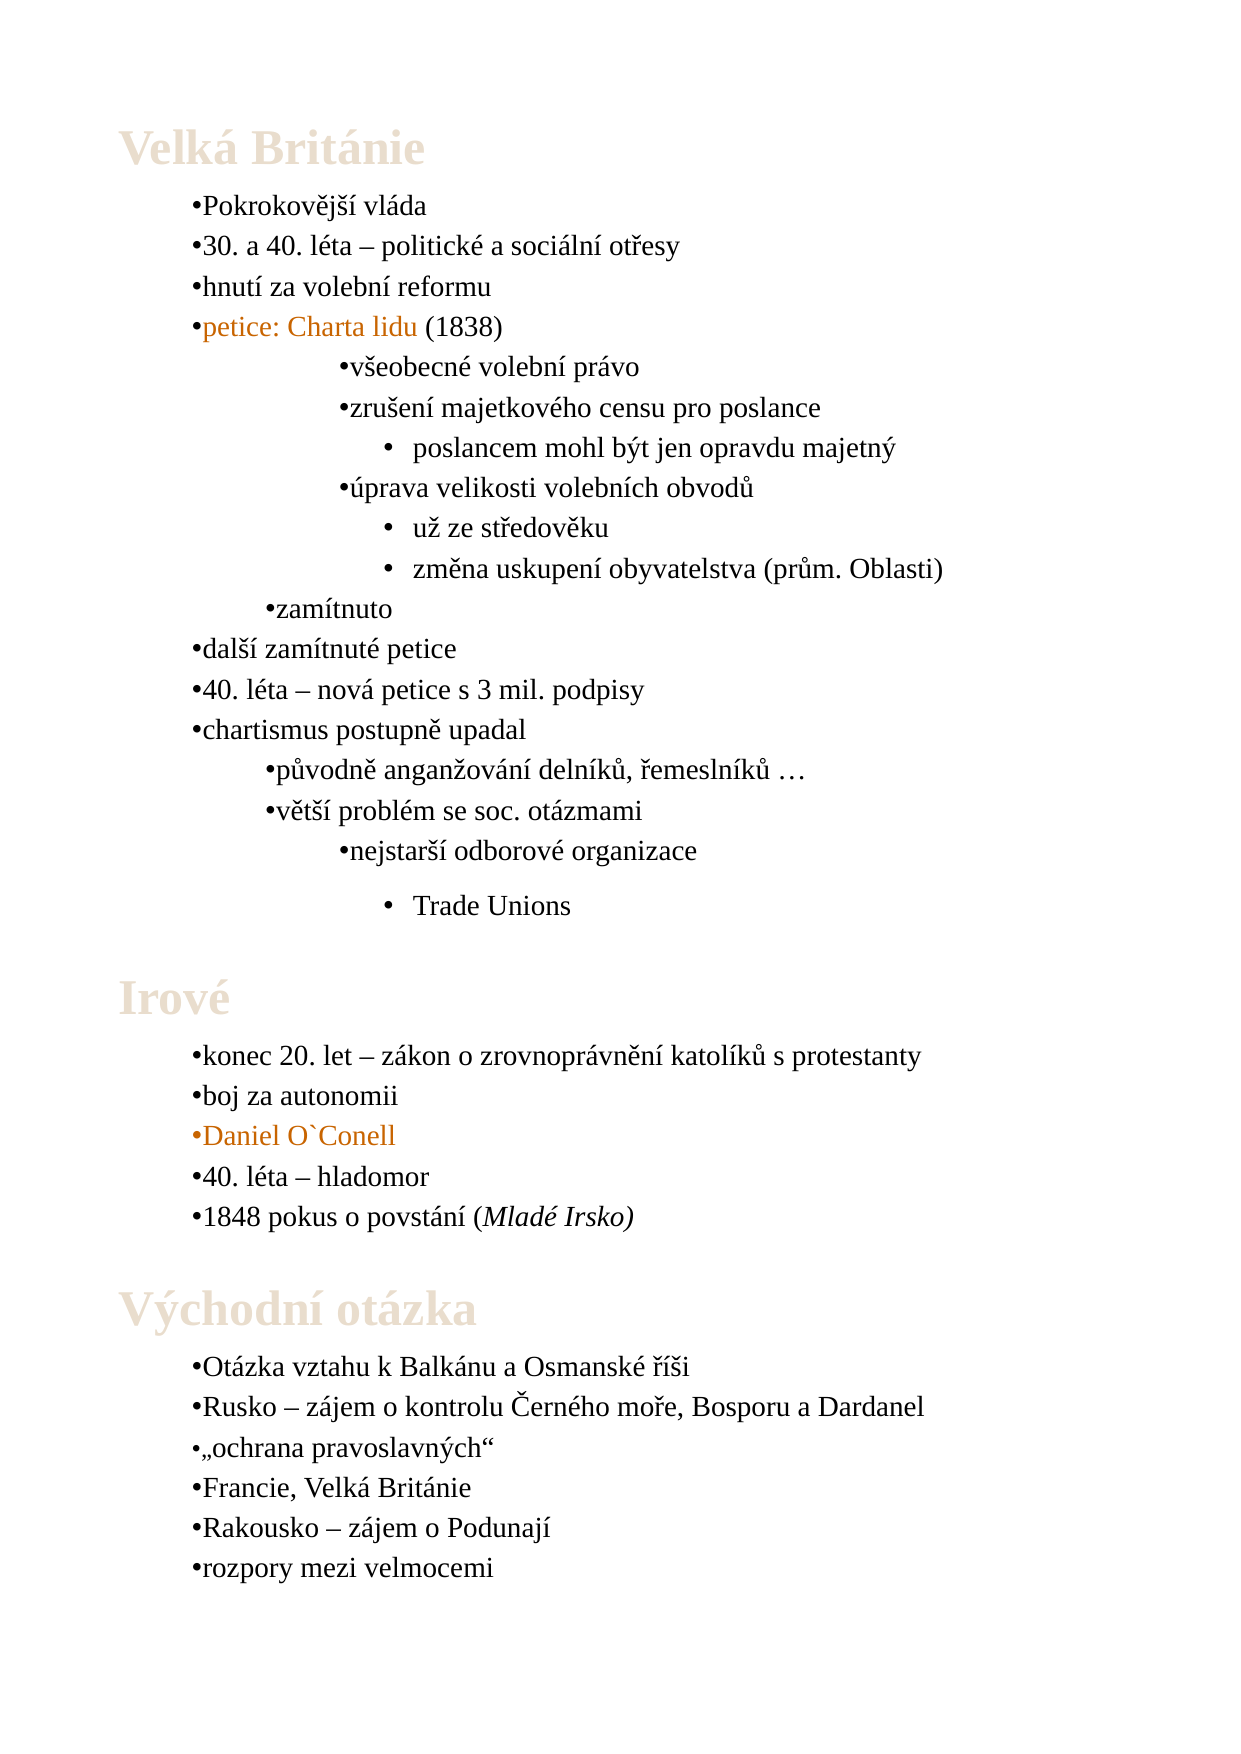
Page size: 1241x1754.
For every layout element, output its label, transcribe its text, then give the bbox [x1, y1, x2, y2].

list 40. léta – nová petice s 3 mil. podpisy [118, 672, 1122, 706]
list Pokrokovější vláda [118, 188, 1122, 222]
list úprava velikosti volebních obvodů [118, 470, 1122, 504]
list větší problém se soc. otázmami [118, 793, 1122, 826]
list 40. léta – hladomor [118, 1159, 1122, 1192]
list 30. a 40. léta – politické a sociální otřesy [118, 228, 1122, 262]
list už ze středověku [383, 511, 1122, 544]
list původně anganžování delníků, řemeslníků … [118, 752, 1122, 786]
subtitle Velká Británie [118, 118, 1122, 176]
list Otázka vztahu k Balkánu a Osmanské říši [118, 1349, 1122, 1383]
list Rakousko – zájem o Podunají [118, 1510, 1122, 1544]
list nejstarší odborové organizace [118, 833, 1122, 867]
list chartismus postupně upadal [118, 712, 1122, 746]
list 1848 pokus o povstání (Mladé Irsko) [118, 1199, 1122, 1233]
list poslancem mohl být jen opravdu majetný [383, 430, 1122, 464]
list rozpory mezi velmocemi [118, 1551, 1122, 1584]
list „ochrana pravoslavných“ [118, 1430, 1122, 1463]
list petice: Charta lidu (1838) [118, 309, 1122, 343]
list zamítnuto [118, 591, 1122, 625]
list hnutí za volební reformu [118, 269, 1122, 302]
list Rusko – zájem o kontrolu Černého moře, Bosporu a Dardanel [118, 1389, 1122, 1423]
list Trade Unions [383, 888, 1122, 922]
list Francie, Velká Británie [118, 1470, 1122, 1503]
list Daniel O`Conell [118, 1118, 1122, 1152]
list zrušení majetkového censu pro poslance [118, 390, 1122, 423]
list další zamítnuté petice [118, 632, 1122, 665]
list změna uskupení obyvatelstva (prům. Oblasti) [383, 551, 1122, 584]
list boj za autonomii [118, 1078, 1122, 1112]
list konec 20. let – zákon o zrovnoprávnění katolíků s protestanty [118, 1038, 1122, 1072]
list všeobecné volební právo [118, 349, 1122, 383]
subtitle Východní otázka [118, 1279, 1122, 1337]
subtitle Irové [118, 968, 1122, 1025]
